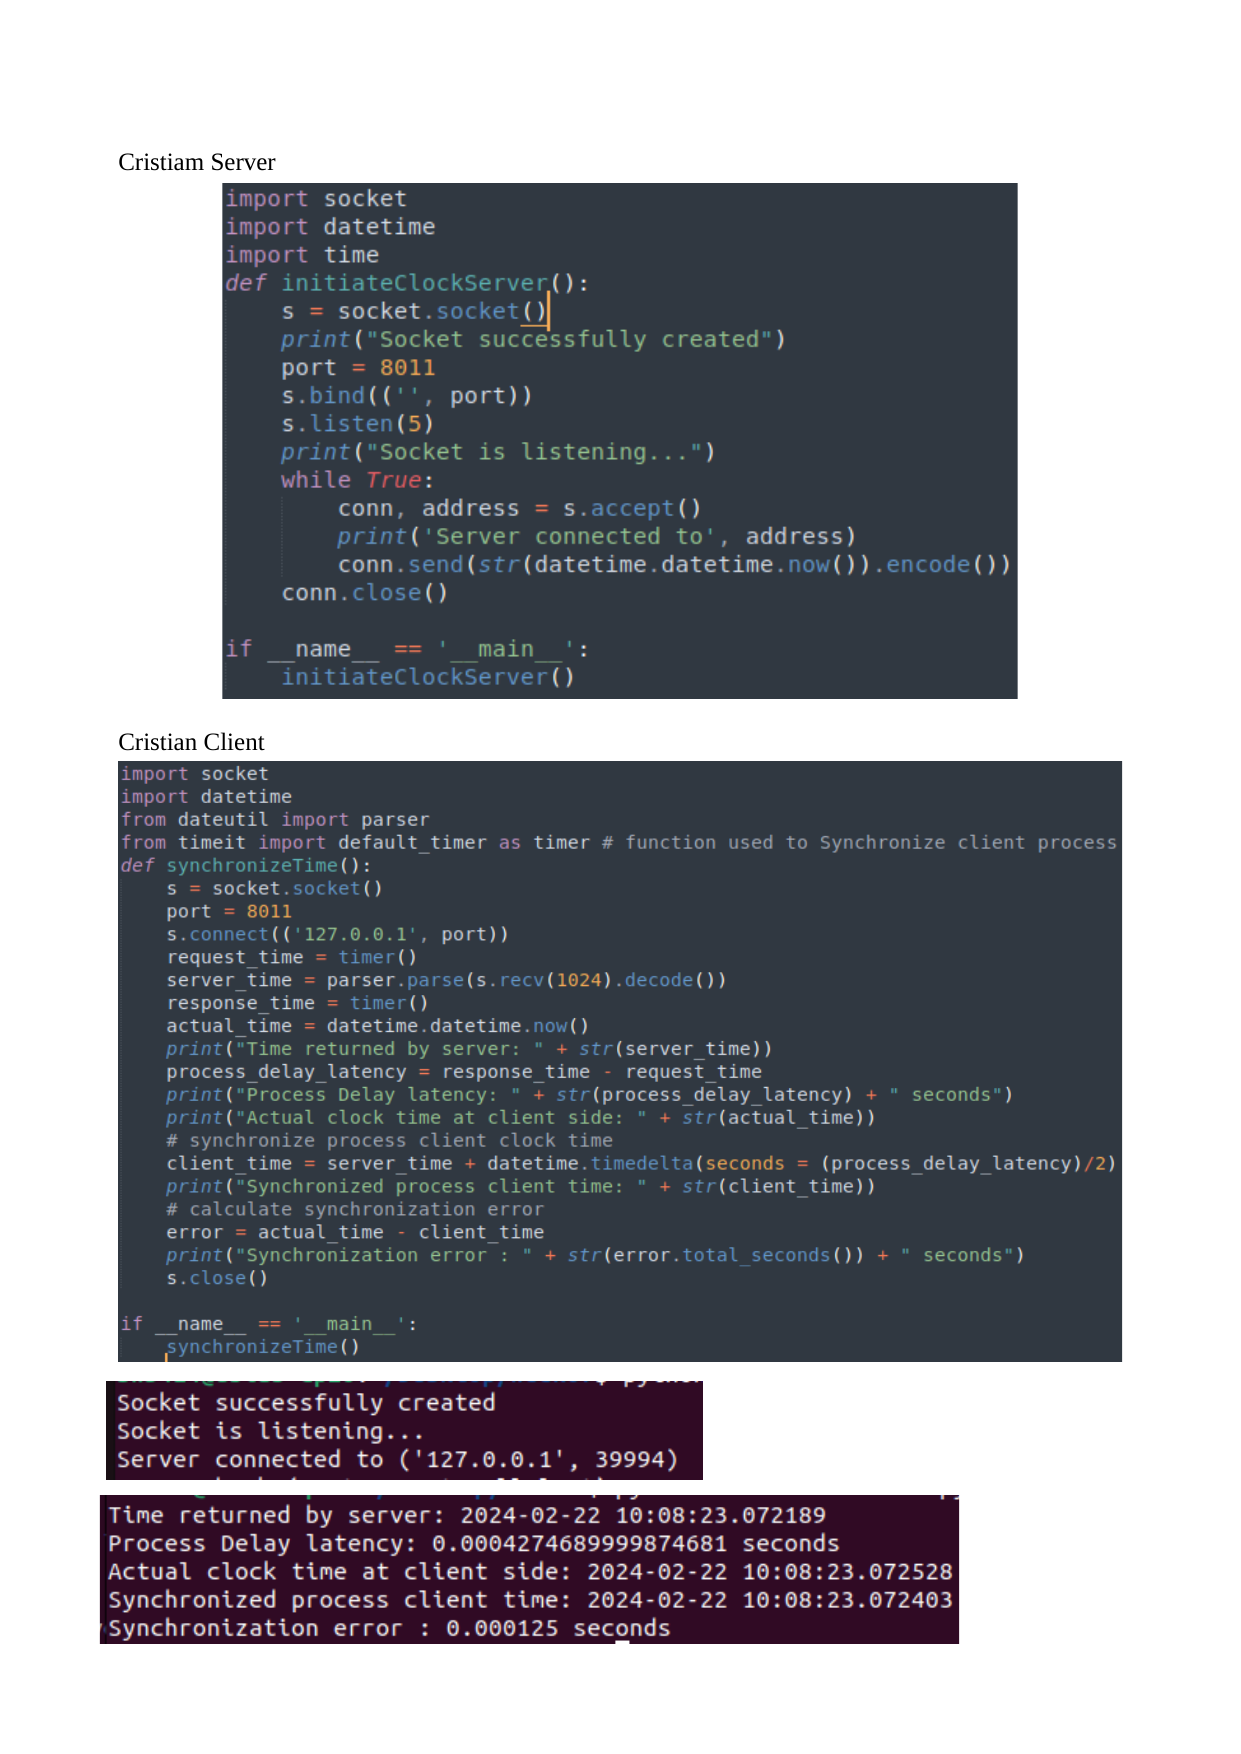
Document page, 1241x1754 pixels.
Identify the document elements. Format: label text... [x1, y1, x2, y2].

picture [118, 761, 1123, 1362]
text Cristiam Server [118, 147, 1122, 176]
picture [99, 1495, 960, 1644]
text Cristian Client [118, 727, 1122, 756]
picture [222, 183, 1018, 699]
picture [106, 1381, 703, 1480]
